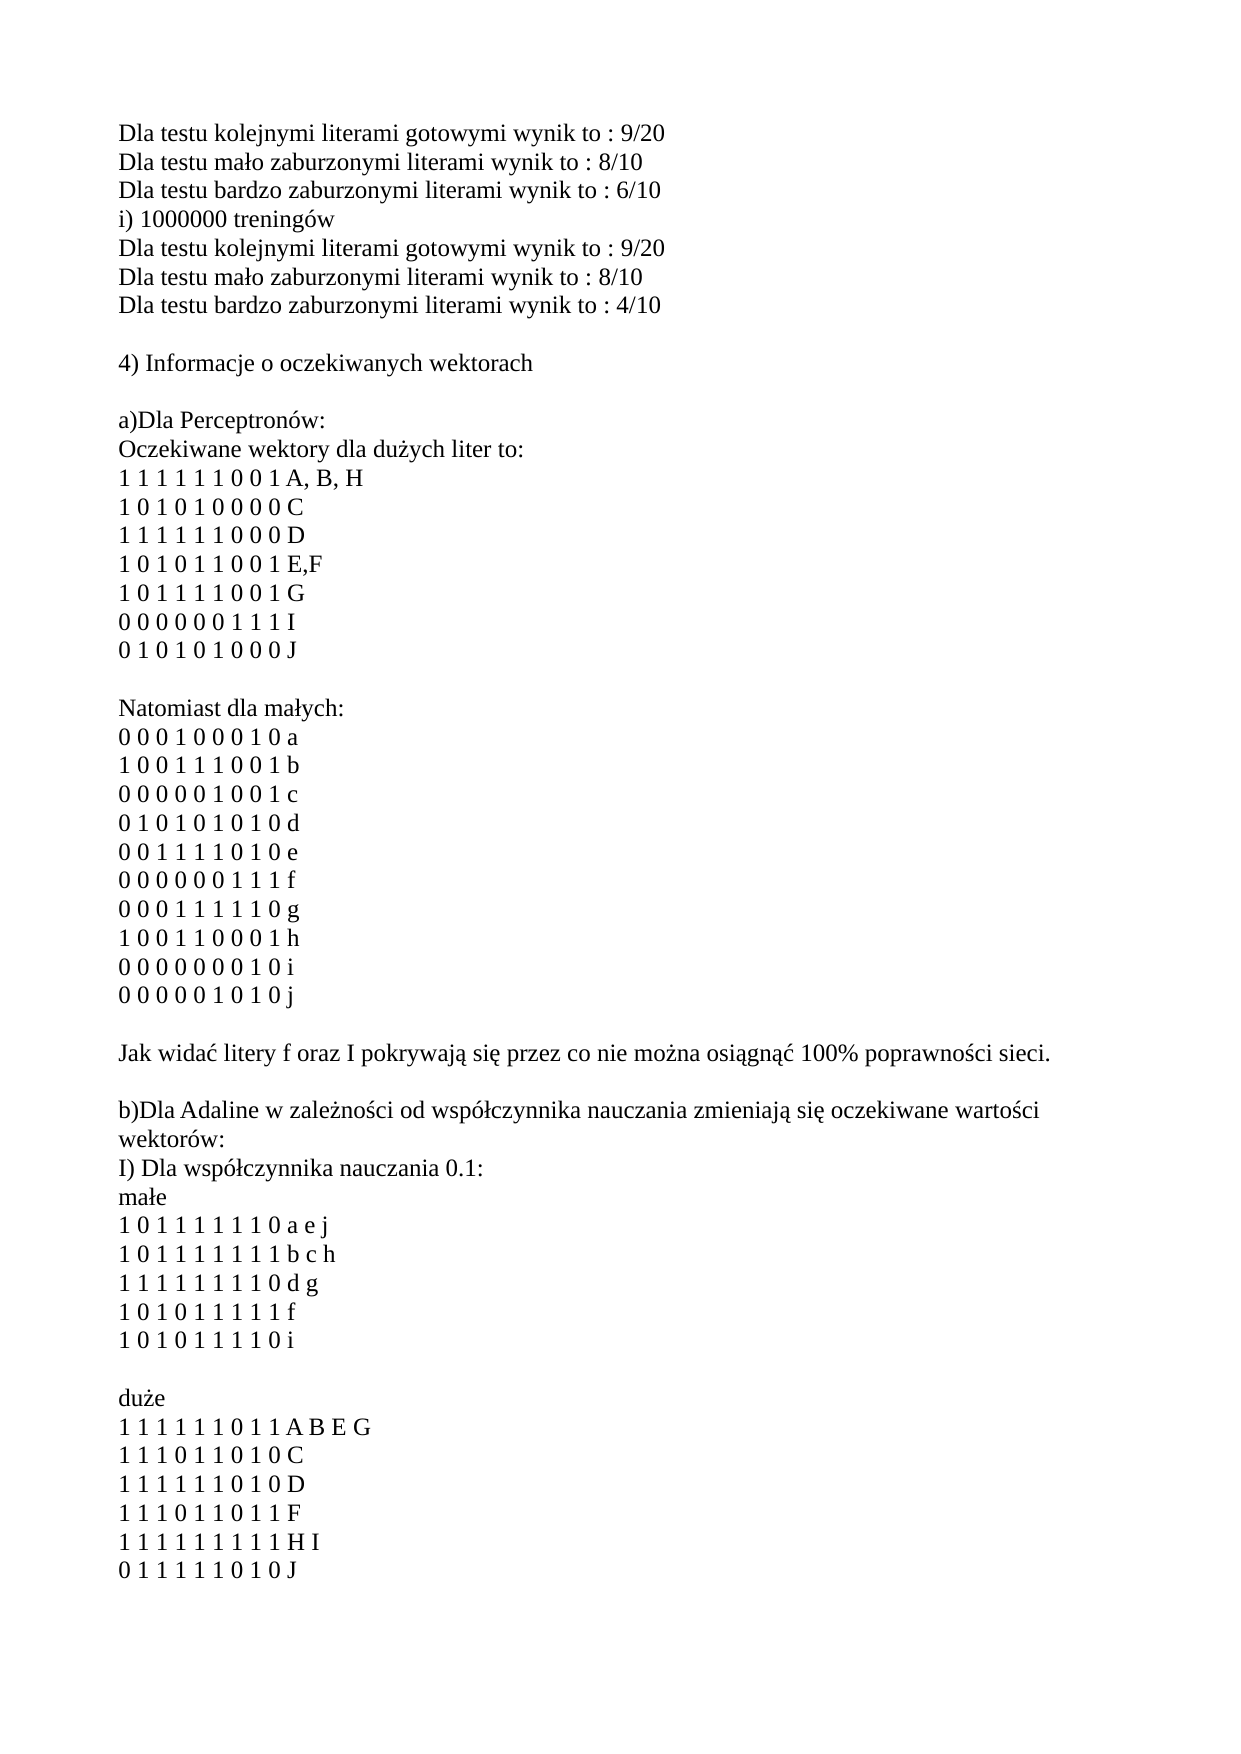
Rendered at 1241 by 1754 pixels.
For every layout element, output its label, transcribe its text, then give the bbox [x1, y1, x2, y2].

text Dla testu bardzo zaburzonymi literami wynik to : 4/10 [118, 291, 1122, 319]
text I) Dla współczynnika nauczania 0.1: [118, 1153, 1122, 1182]
text duże [118, 1383, 1122, 1412]
text 0 0 0 1 0 0 0 1 0 a [118, 722, 1122, 751]
text 1 1 1 1 1 1 0 1 1 A B E G [118, 1412, 1122, 1441]
text 1 0 1 0 1 1 1 1 0 i [118, 1326, 1122, 1354]
text Dla testu mało zaburzonymi literami wynik to : 8/10 [118, 147, 1122, 176]
text 0 0 1 1 1 1 0 1 0 e [118, 837, 1122, 866]
text 0 0 0 0 0 0 1 1 1 f [118, 866, 1122, 894]
text 1 0 1 1 1 1 1 1 1 b c h [118, 1239, 1122, 1268]
text Natomiast dla małych: [118, 693, 1122, 722]
text 0 0 0 0 0 0 0 1 0 i [118, 952, 1122, 981]
text 1 1 1 0 1 1 0 1 0 C [118, 1441, 1122, 1469]
text 0 0 0 0 0 1 0 0 1 c [118, 779, 1122, 808]
text Dla testu mało zaburzonymi literami wynik to : 8/10 [118, 262, 1122, 291]
text 0 0 0 0 0 0 1 1 1 I [118, 607, 1122, 636]
text 1 0 1 1 1 1 0 0 1 G [118, 578, 1122, 607]
text 1 1 1 1 1 1 0 0 1 A, B, H [118, 463, 1122, 492]
text 1 1 1 0 1 1 0 1 1 F [118, 1498, 1122, 1527]
text 1 1 1 1 1 1 1 1 0 d g [118, 1268, 1122, 1297]
text Dla testu kolejnymi literami gotowymi wynik to : 9/20 [118, 118, 1122, 147]
text Jak widać litery f oraz I pokrywają się przez co nie można osiągnąć 100% poprawności sieci. [118, 1038, 1122, 1067]
text 1 0 0 1 1 0 0 0 1 h [118, 923, 1122, 952]
text 1 0 1 0 1 1 1 1 1 f [118, 1297, 1122, 1326]
text a)Dla Perceptronów: [118, 406, 1122, 434]
text Oczekiwane wektory dla dużych liter to: [118, 434, 1122, 463]
text i) 1000000 treningów [118, 204, 1122, 233]
text 0 0 0 0 0 1 0 1 0 j [118, 981, 1122, 1009]
text 1 0 1 1 1 1 1 1 0 a e j [118, 1211, 1122, 1239]
text 0 1 0 1 0 1 0 0 0 J [118, 636, 1122, 664]
text małe [118, 1182, 1122, 1211]
text b)Dla Adaline w zależności od współczynnika nauczania zmieniają się oczekiwane wartości wektorów: [118, 1096, 1122, 1153]
text 4) Informacje o oczekiwanych wektorach [118, 348, 1122, 377]
text Dla testu bardzo zaburzonymi literami wynik to : 6/10 [118, 176, 1122, 204]
text 1 0 1 0 1 0 0 0 0 C [118, 492, 1122, 521]
text 0 1 1 1 1 1 0 1 0 J [118, 1556, 1122, 1584]
text Dla testu kolejnymi literami gotowymi wynik to : 9/20 [118, 233, 1122, 262]
text 0 1 0 1 0 1 0 1 0 d [118, 808, 1122, 837]
text 1 1 1 1 1 1 0 0 0 D [118, 521, 1122, 549]
text 1 0 1 0 1 1 0 0 1 E,F [118, 549, 1122, 578]
text 0 0 0 1 1 1 1 1 0 g [118, 894, 1122, 923]
text 1 1 1 1 1 1 0 1 0 D [118, 1469, 1122, 1498]
text 1 1 1 1 1 1 1 1 1 H I [118, 1527, 1122, 1556]
text 1 0 0 1 1 1 0 0 1 b [118, 751, 1122, 779]
